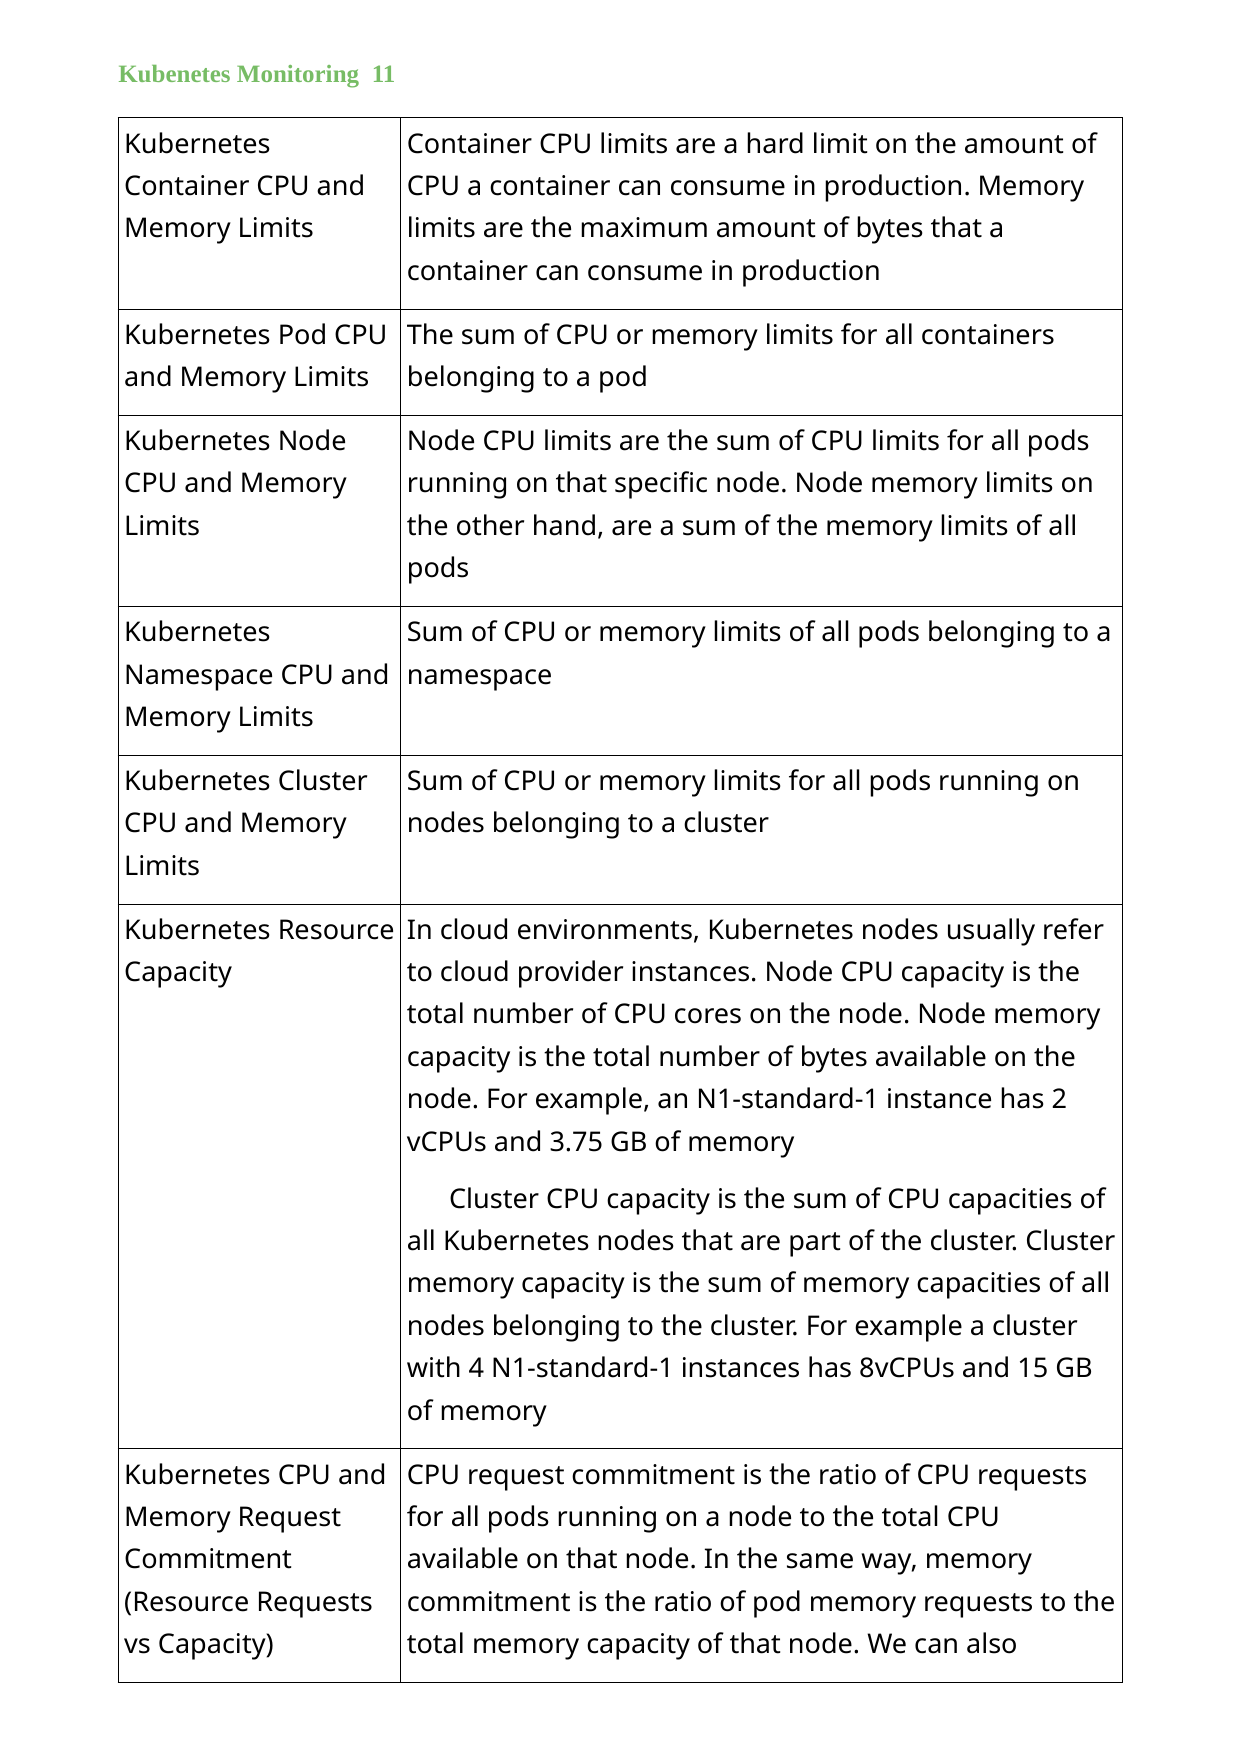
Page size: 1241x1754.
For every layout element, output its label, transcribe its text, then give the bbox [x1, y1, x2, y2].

table_cell Kubernetes Cluster CPU and Memory Limits [119, 756, 400, 903]
table_cell The sum of CPU or memory limits for all containers belonging to a pod [401, 310, 1122, 415]
table_cell Kubernetes Container CPU and Memory Limits [119, 118, 400, 308]
table_cell Container CPU limits are a hard limit on the amount of CPU a container can consume in production. Memory limits are the maximum amount of bytes that a container can consume in production [401, 118, 1122, 308]
table_cell Sum of CPU or memory limits of all pods belonging to a namespace [401, 607, 1122, 755]
table_cell Sum of CPU or memory limits for all pods running on nodes belonging to a cluster [401, 756, 1122, 903]
table_cell CPU request commitment is the ratio of CPU requests for all pods running on a node to the total CPU available on that node. In the same way, memory commitment is the ratio of pod memory requests to the total memory capacity of that node. We can also [401, 1449, 1122, 1682]
table_cell Kubernetes Namespace CPU and Memory Limits [119, 607, 400, 755]
table_cell Kubernetes CPU and Memory Request Commitment (Resource Requests vs Capacity) [119, 1449, 400, 1682]
table_cell Kubernetes Pod CPU and Memory Limits [119, 310, 400, 415]
table_cell In cloud environments, Kubernetes nodes usually refer to cloud provider instances. Node CPU capacity is the total number of CPU cores on the node. Node memory capacity is the total number of bytes available on the node. For example, an N1-standard-1 instance has 2 vCPUs and 3.75 GB of memory Cluster CPU capacity is the sum of CPU capacities of all Kubernetes nodes that are part of the cluster. Cluster memory capacity is the sum of memory capacities of all nodes belonging to the cluster. For example a cluster with 4 N1-standard-1 instances has 8vCPUs and 15 GB of memory [401, 905, 1122, 1448]
table_cell Kubernetes Resource Capacity [119, 905, 400, 1448]
table_cell Kubernetes Node CPU and Memory Limits [119, 416, 400, 606]
table_cell Node CPU limits are the sum of CPU limits for all pods running on that specific node. Node memory limits on the other hand, are a sum of the memory limits of all pods [401, 416, 1122, 606]
